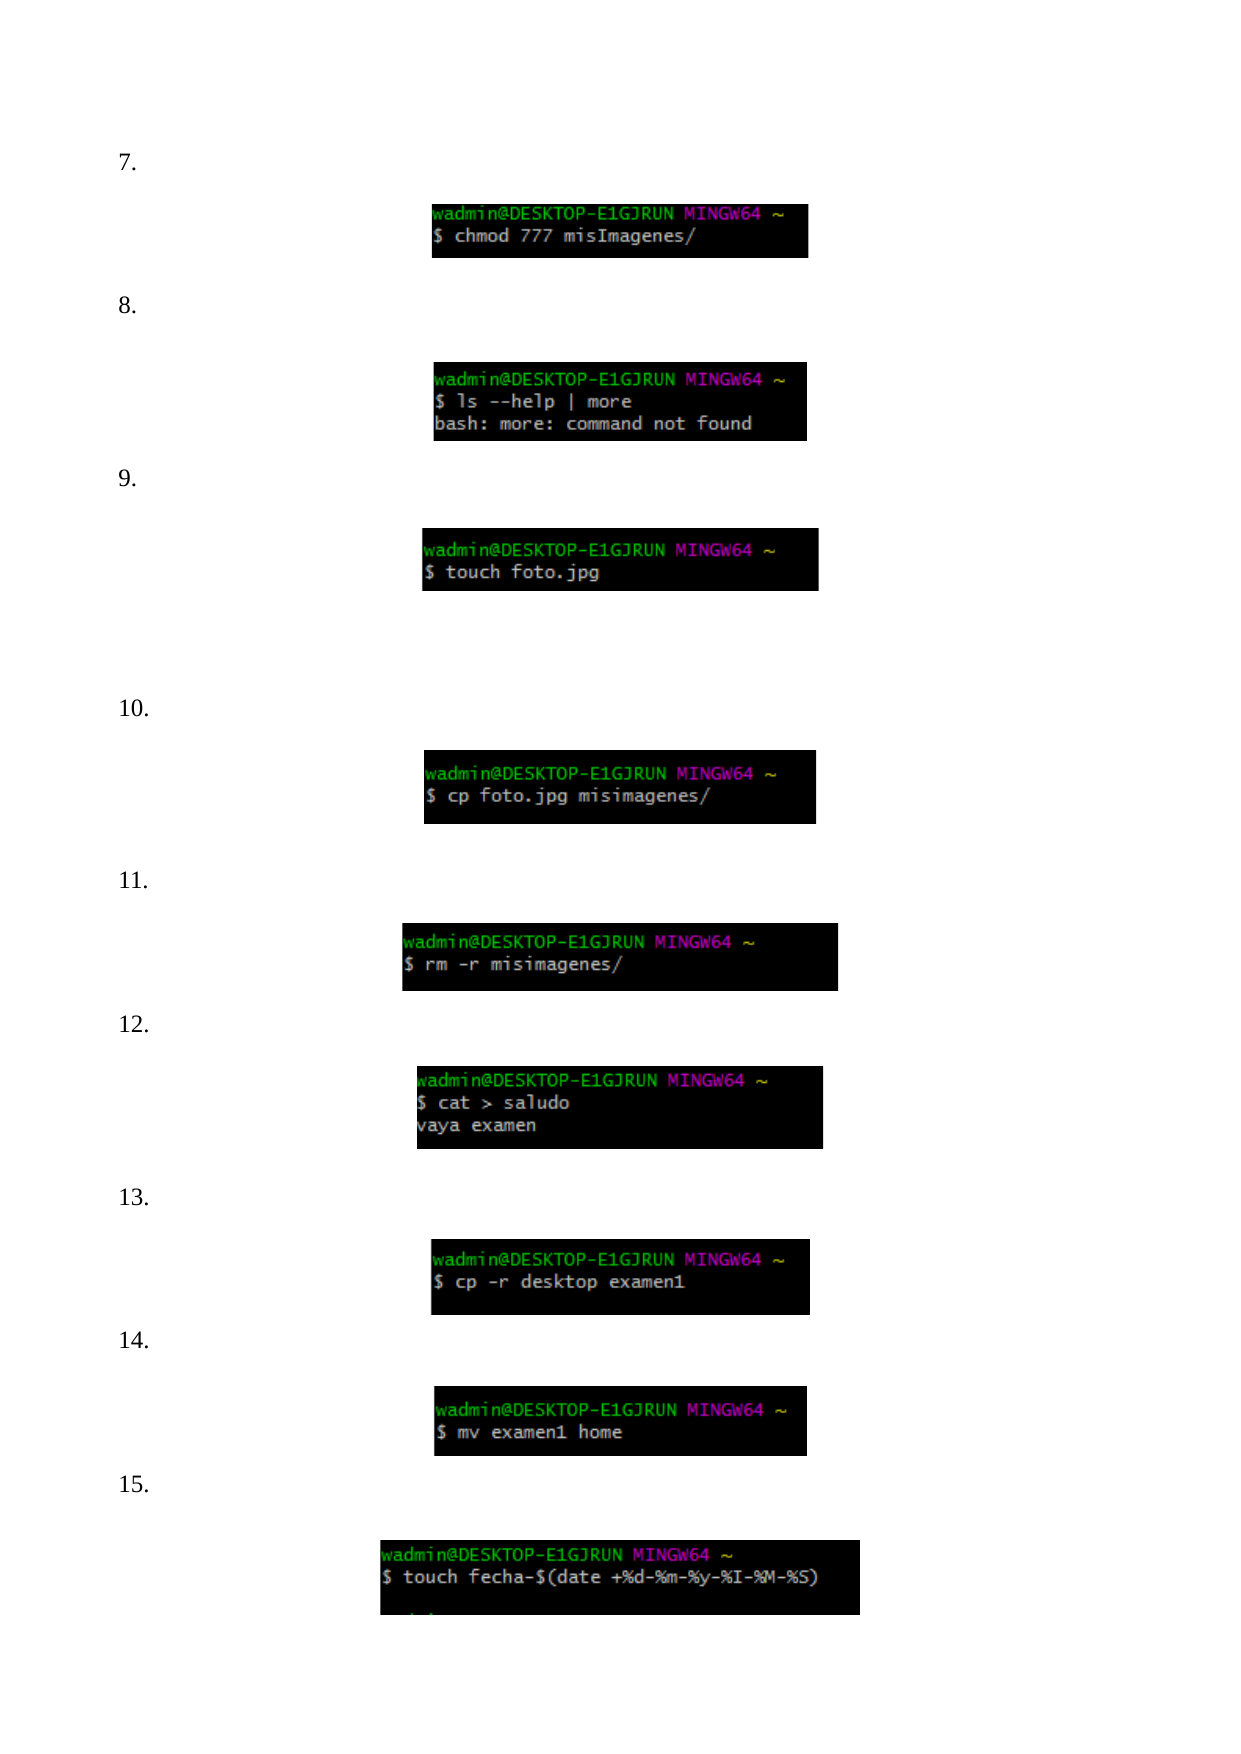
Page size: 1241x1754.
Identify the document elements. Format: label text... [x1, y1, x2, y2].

picture [421, 528, 819, 591]
text 7. [118, 147, 1122, 176]
text 10. [118, 693, 1122, 722]
picture [433, 362, 807, 441]
picture [380, 1540, 860, 1615]
picture [430, 1239, 810, 1315]
picture [424, 750, 817, 824]
picture [431, 204, 809, 258]
picture [402, 923, 839, 991]
text 8. [118, 291, 1122, 319]
text 9. [118, 463, 1122, 492]
text 12. [118, 1009, 1122, 1038]
text 11. [118, 866, 1122, 894]
picture [433, 1386, 807, 1456]
text 15. [118, 1469, 1122, 1498]
text 14. [118, 1326, 1122, 1354]
picture [417, 1066, 824, 1149]
text 13. [118, 1182, 1122, 1211]
